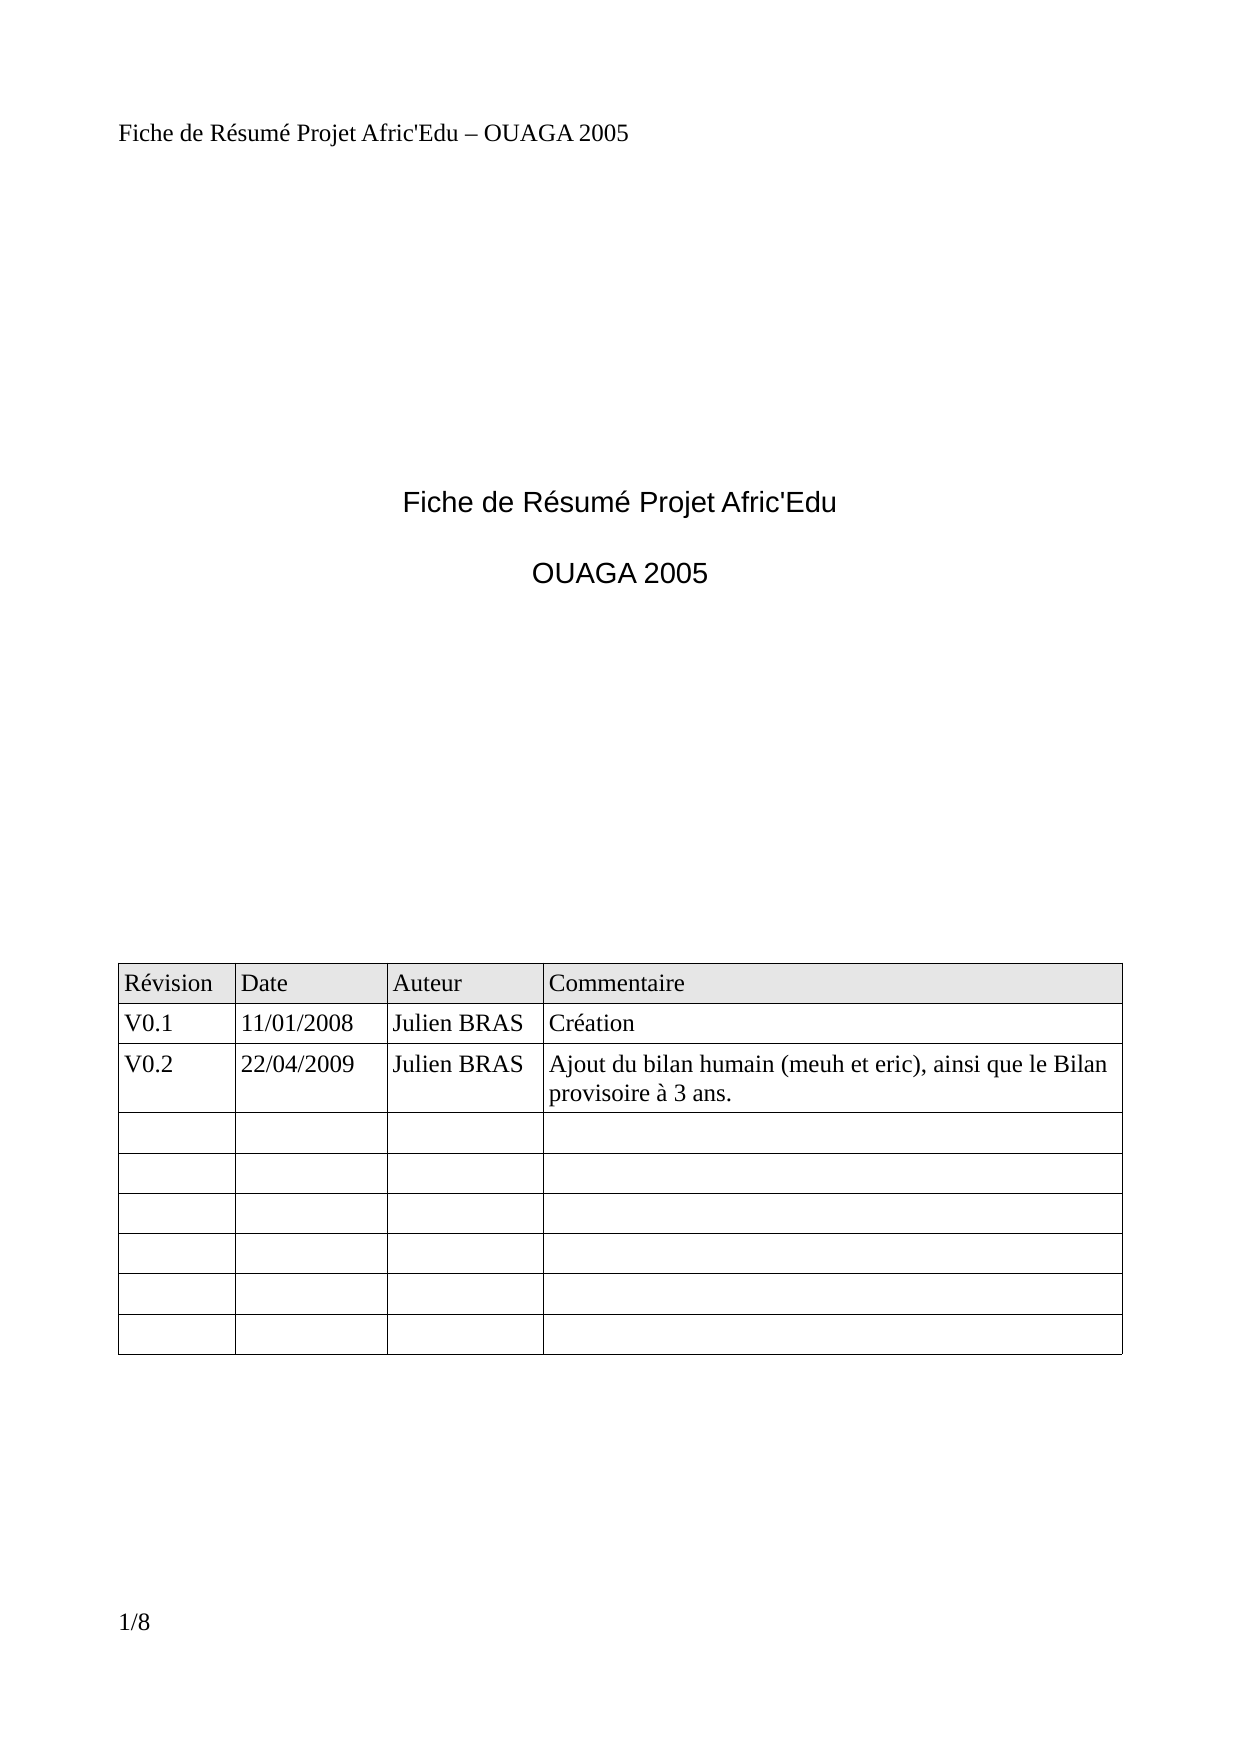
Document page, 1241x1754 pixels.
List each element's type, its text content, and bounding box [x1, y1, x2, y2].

table_cell 22/04/2009 [236, 1044, 387, 1112]
table_header Date [236, 964, 387, 1003]
subtitle OUAGA 2005 [118, 557, 1122, 590]
table_cell [119, 1154, 235, 1193]
table_cell [119, 1234, 235, 1273]
table_header Révision [119, 964, 235, 1003]
table_cell [544, 1234, 1122, 1273]
table_cell [236, 1194, 387, 1233]
table_cell Julien BRAS [388, 1044, 543, 1112]
table_cell [544, 1194, 1122, 1233]
subtitle Fiche de Résumé Projet Afric'Edu [118, 486, 1122, 519]
table_cell Ajout du bilan humain (meuh et eric), ainsi que le Bilan provisoire à 3 ans. [544, 1044, 1122, 1112]
table_cell 11/01/2008 [236, 1004, 387, 1043]
table_cell [544, 1315, 1122, 1354]
table_cell [236, 1154, 387, 1193]
table_cell V0.1 [119, 1004, 235, 1043]
table_cell [544, 1154, 1122, 1193]
table_cell [388, 1154, 543, 1193]
table_cell [544, 1113, 1122, 1152]
table_cell [119, 1194, 235, 1233]
table_cell [388, 1194, 543, 1233]
table_cell V0.2 [119, 1044, 235, 1112]
table_cell [236, 1113, 387, 1152]
table_cell [119, 1113, 235, 1152]
table_cell [544, 1274, 1122, 1314]
table_cell Création [544, 1004, 1122, 1043]
table_cell [388, 1234, 543, 1273]
table_cell [388, 1274, 543, 1314]
table_cell [236, 1234, 387, 1273]
table_cell [119, 1274, 235, 1314]
table_cell [236, 1315, 387, 1354]
table_cell [388, 1113, 543, 1152]
table_header Auteur [388, 964, 543, 1003]
table_cell [388, 1315, 543, 1354]
table_cell [236, 1274, 387, 1314]
table_cell Julien BRAS [388, 1004, 543, 1043]
table_header Commentaire [544, 964, 1122, 1003]
table_cell [119, 1315, 235, 1354]
